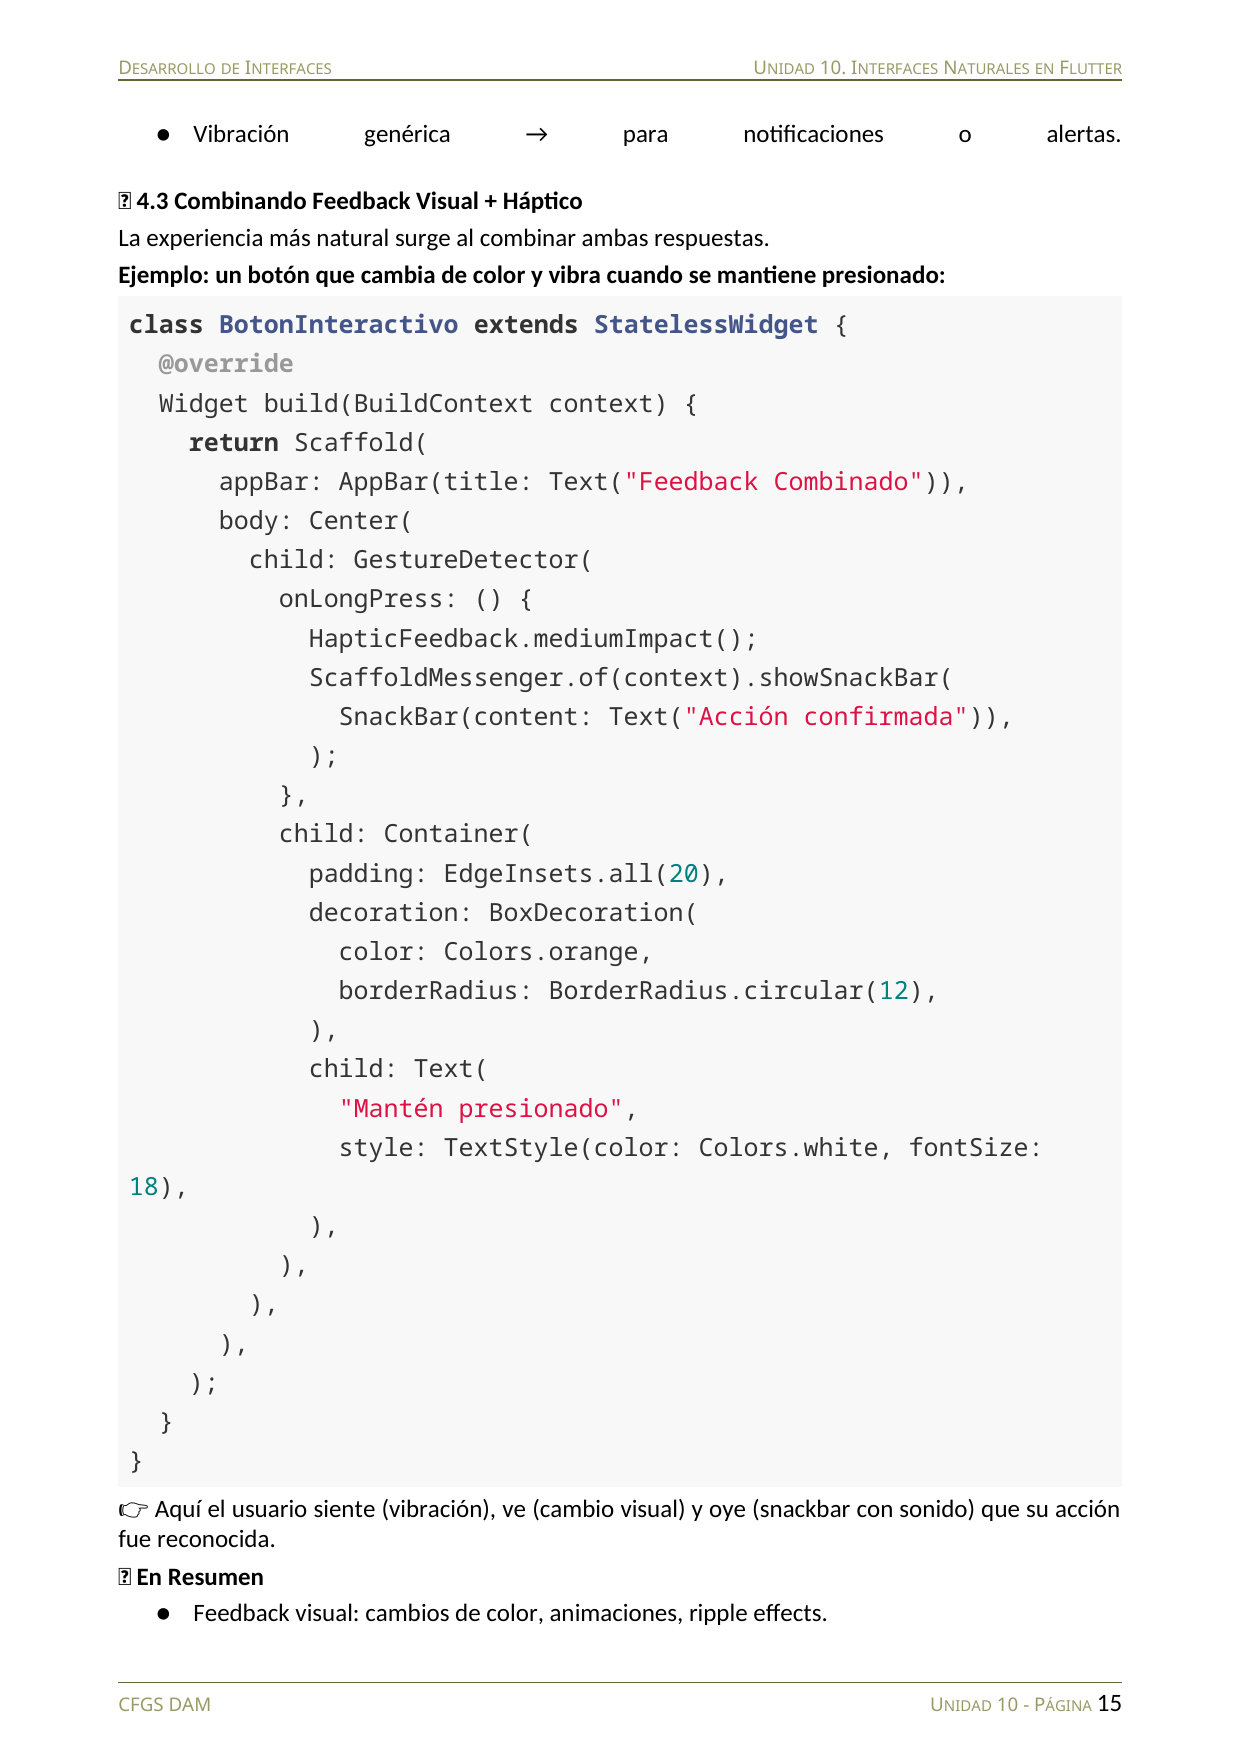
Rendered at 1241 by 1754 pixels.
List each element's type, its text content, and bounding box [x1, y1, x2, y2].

text Ejemplo: un botón que cambia de color y vibra cuando se mantiene presionado: [118, 259, 1122, 290]
text ✅ En Resumen [118, 1561, 1122, 1591]
text 🔹 4.3 Combinando Feedback Visual + Háptico [118, 186, 1122, 216]
text La experiencia más natural surge al combinar ambas respuestas. [118, 222, 1122, 253]
list Feedback visual: cambios de color, animaciones, ripple effects. [156, 1598, 1122, 1628]
list Vibración genérica → para notificaciones o alertas. [156, 118, 1122, 179]
table_header class BotonInteractivo extends StatelessWidget { @override Widget build(BuildContext context) { return Scaffold( appBar: AppBar(title: Text("Feedback Combinado")), body: Center( child: GestureDetector( onLongPress: () { HapticFeedback.mediumImpact(); ScaffoldMessenger.of(context).showSnackBar( SnackBar(content: Text("Acción confirmada")), ); }, child: Container( padding: EdgeInsets.all(20), decoration: BoxDecoration( color: Colors.orange, borderRadius: BorderRadius.circular(12), ), child: Text( "Mantén presionado", style: TextStyle(color: Colors.white, fontSize: 18), ), ), ), ), ); } } [118, 296, 1122, 1487]
text 👉 Aquí el usuario siente (vibración), ve (cambio visual) y oye (snackbar con sonido) que su acción fue reconocida. [118, 1493, 1122, 1554]
